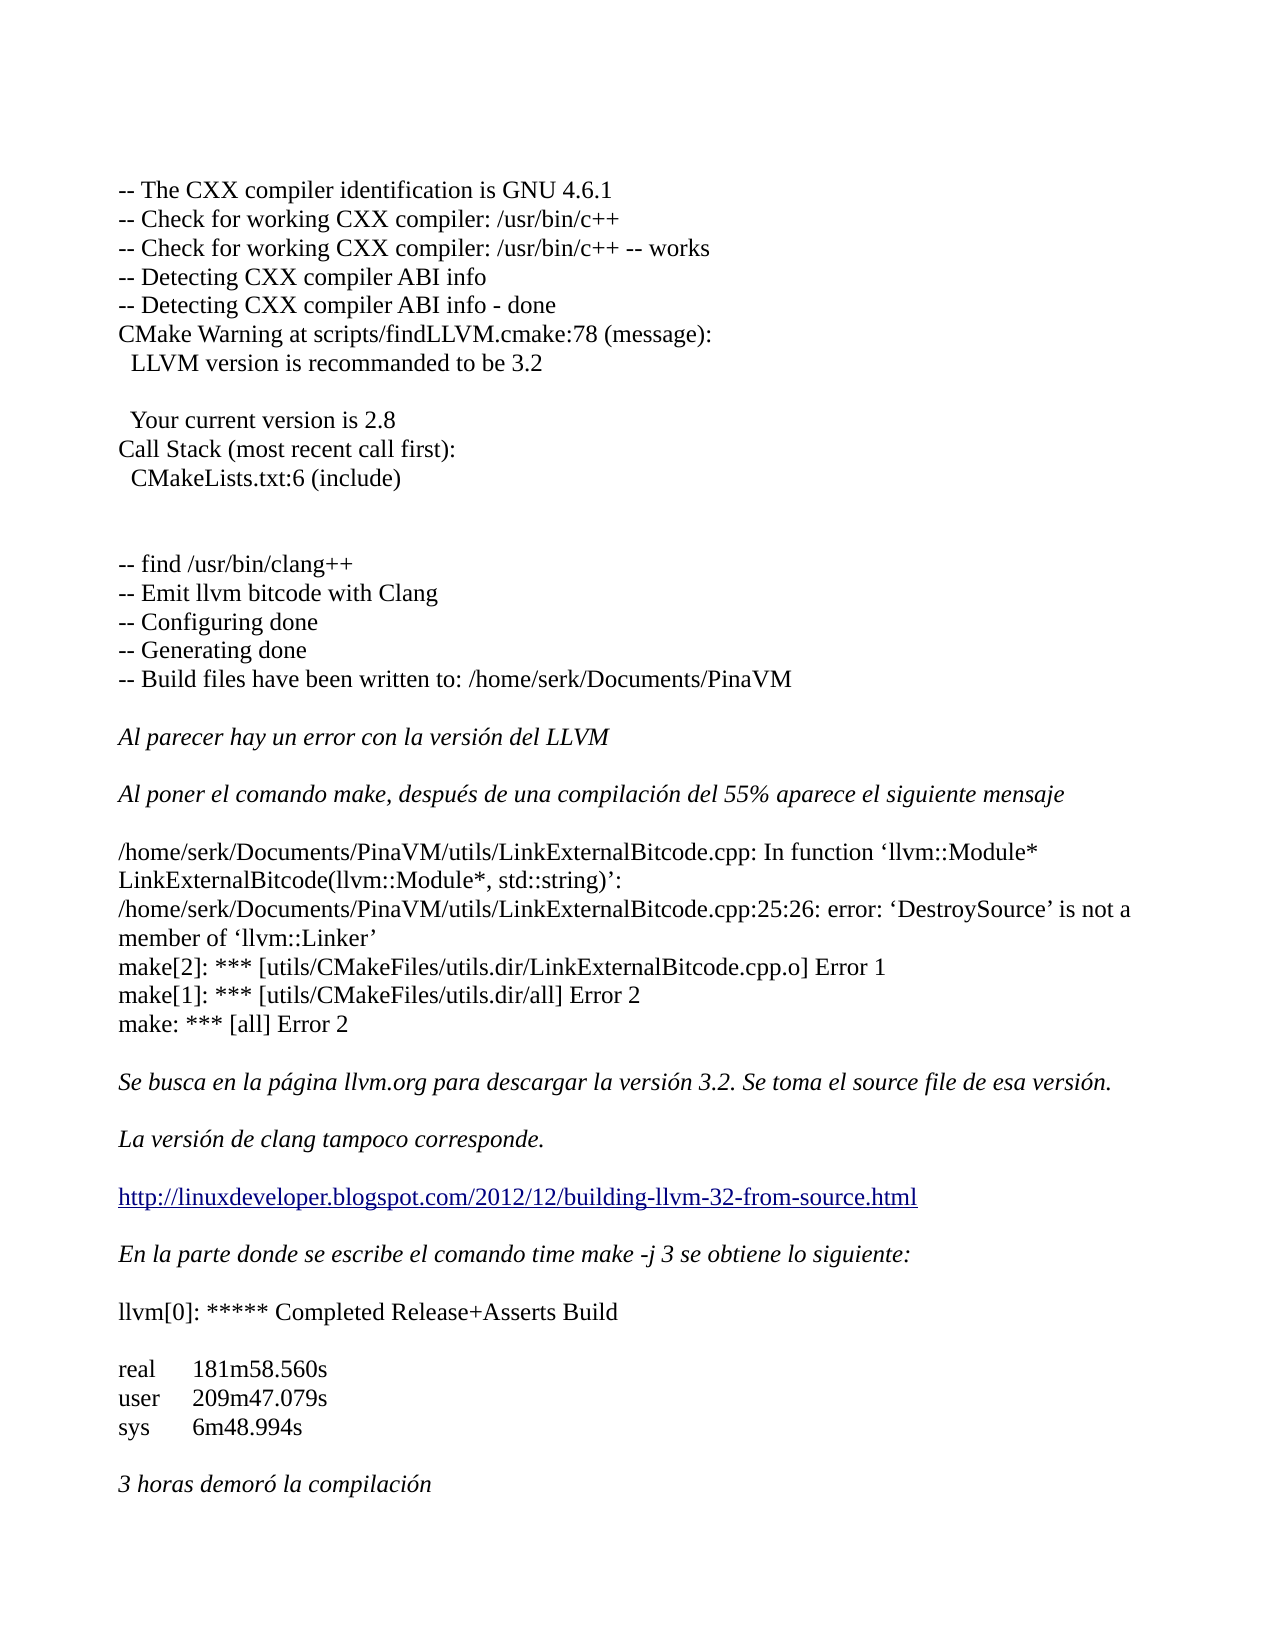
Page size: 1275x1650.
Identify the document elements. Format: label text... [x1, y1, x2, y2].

text -- Check for working CXX compiler: /usr/bin/c++ [118, 204, 1157, 233]
text sys 6m48.994s [118, 1412, 1157, 1441]
text 3 horas demoró la compilación [118, 1469, 1157, 1498]
text http://linuxdeveloper.blogspot.com/2012/12/building-llvm-32-from-source.html [118, 1182, 1157, 1211]
text La versión de clang tampoco corresponde. [118, 1124, 1157, 1153]
text Se busca en la página llvm.org para descargar la versión 3.2. Se toma el source file de esa versión. [118, 1067, 1157, 1096]
text -- Detecting CXX compiler ABI info [118, 262, 1157, 291]
text -- Detecting CXX compiler ABI info - done [118, 291, 1157, 319]
text Your current version is 2.8 [118, 406, 1157, 434]
text CMake Warning at scripts/findLLVM.cmake:78 (message): [118, 319, 1157, 348]
text real 181m58.560s [118, 1354, 1157, 1383]
text -- The CXX compiler identification is GNU 4.6.1 [118, 176, 1157, 204]
text /home/serk/Documents/PinaVM/utils/LinkExternalBitcode.cpp:25:26: error: ‘DestroySource’ is not a member of ‘llvm::Linker’ [118, 894, 1157, 952]
text -- Check for working CXX compiler: /usr/bin/c++ -- works [118, 233, 1157, 262]
text user 209m47.079s [118, 1383, 1157, 1412]
text -- Emit llvm bitcode with Clang [118, 578, 1157, 607]
text llvm[0]: ***** Completed Release+Asserts Build [118, 1297, 1157, 1326]
text /home/serk/Documents/PinaVM/utils/LinkExternalBitcode.cpp: In function ‘llvm::Module* LinkExternalBitcode(llvm::Module*, std::string)’: [118, 837, 1157, 894]
text -- Generating done [118, 636, 1157, 664]
text -- Build files have been written to: /home/serk/Documents/PinaVM [118, 664, 1157, 693]
text CMakeLists.txt:6 (include) [118, 463, 1157, 492]
text make[1]: *** [utils/CMakeFiles/utils.dir/all] Error 2 [118, 981, 1157, 1009]
text Al poner el comando make, después de una compilación del 55% aparece el siguiente mensaje [118, 779, 1157, 808]
text En la parte donde se escribe el comando time make -j 3 se obtiene lo siguiente: [118, 1239, 1157, 1268]
text Al parecer hay un error con la versión del LLVM [118, 722, 1157, 751]
text make: *** [all] Error 2 [118, 1009, 1157, 1038]
text -- find /usr/bin/clang++ [118, 549, 1157, 578]
text make[2]: *** [utils/CMakeFiles/utils.dir/LinkExternalBitcode.cpp.o] Error 1 [118, 952, 1157, 981]
text LLVM version is recommanded to be 3.2 [118, 348, 1157, 377]
text Call Stack (most recent call first): [118, 434, 1157, 463]
text -- Configuring done [118, 607, 1157, 636]
